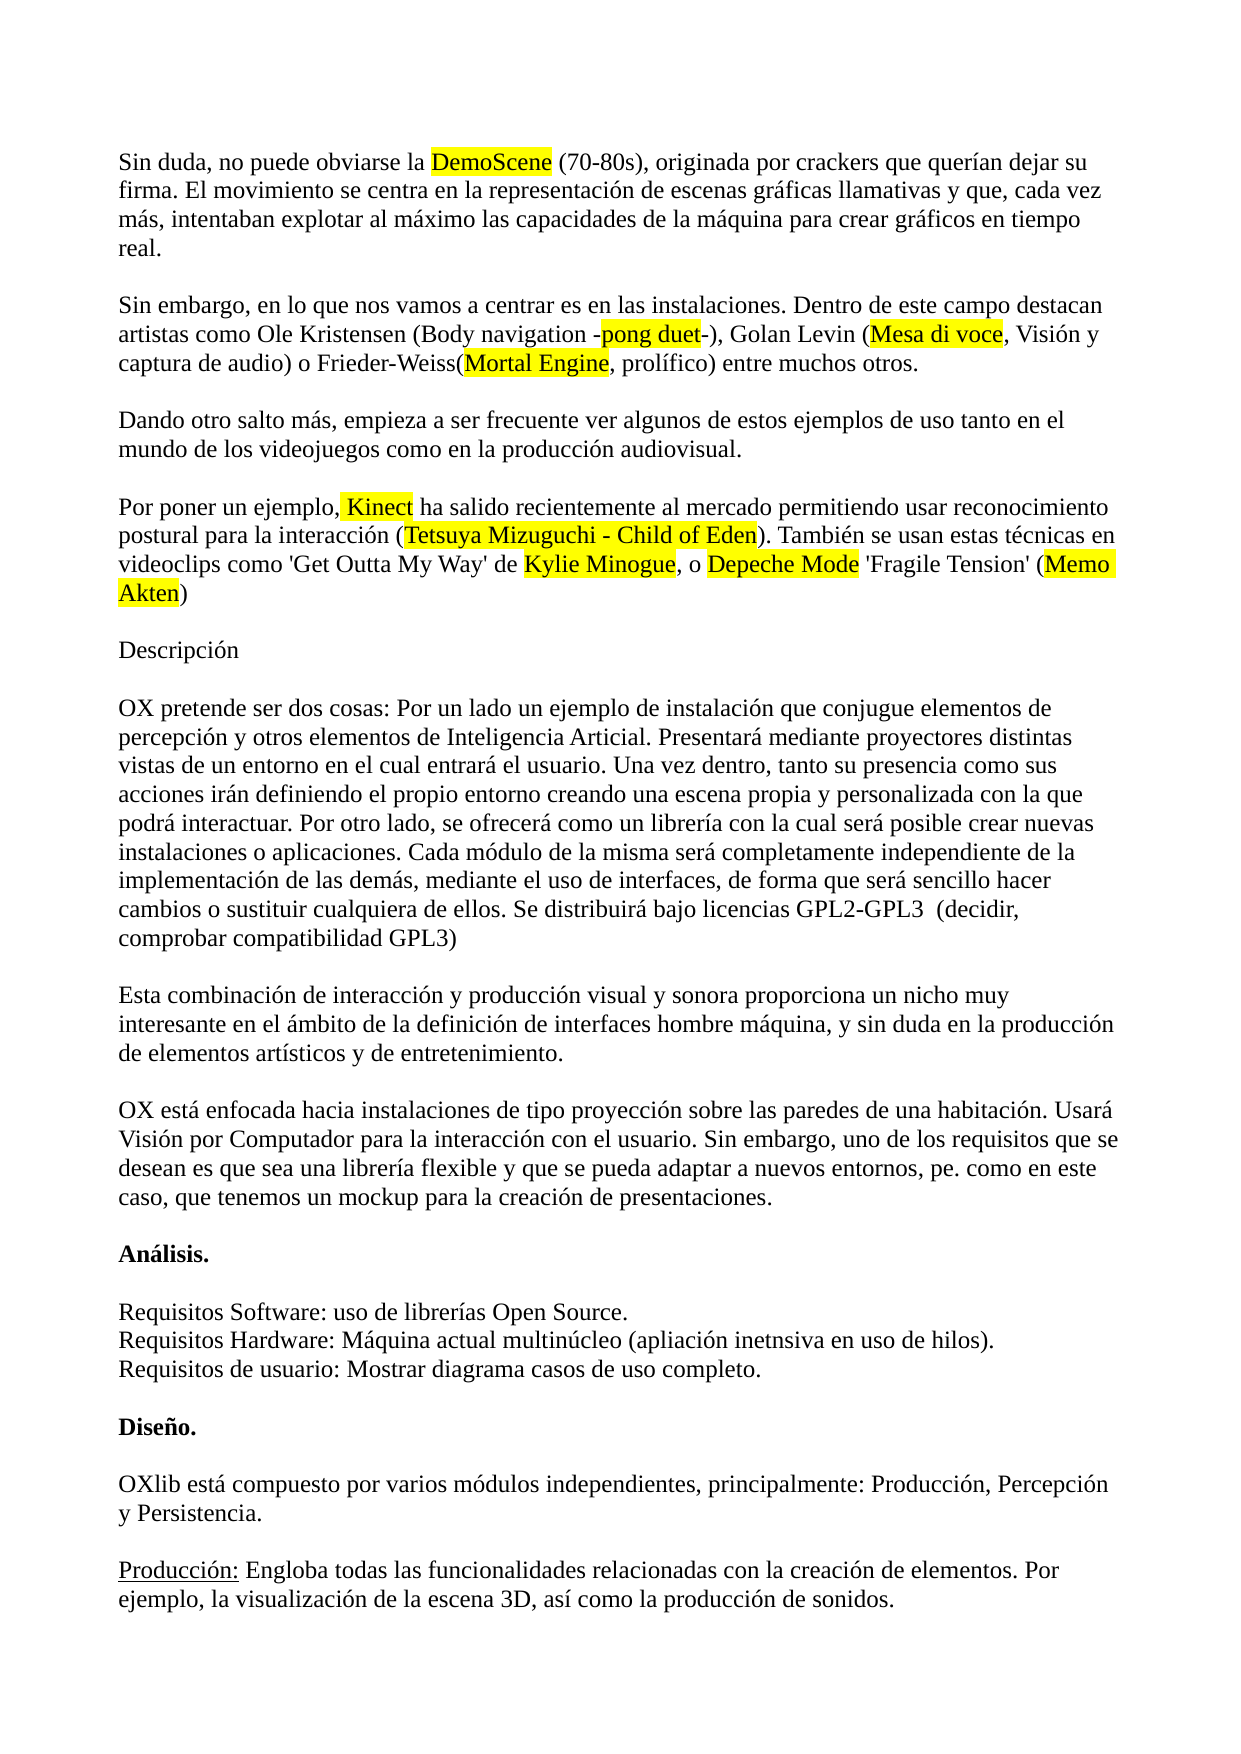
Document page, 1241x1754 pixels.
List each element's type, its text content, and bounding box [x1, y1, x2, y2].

text Dando otro salto más, empieza a ser frecuente ver algunos de estos ejemplos de uso tanto en el mundo de los videojuegos como en la producción audiovisual. [118, 406, 1122, 463]
text OX está enfocada hacia instalaciones de tipo proyección sobre las paredes de una habitación. Usará Visión por Computador para la interacción con el usuario. Sin embargo, uno de los requisitos que se desean es que sea una librería flexible y que se pueda adaptar a nuevos entornos, pe. como en este caso, que tenemos un mockup para la creación de presentaciones. [118, 1096, 1122, 1211]
text Descripción [118, 636, 1122, 664]
text Diseño. [118, 1412, 1122, 1441]
text Requisitos de usuario: Mostrar diagrama casos de uso completo. [118, 1354, 1122, 1383]
text OXlib está compuesto por varios módulos independientes, principalmente: Producción, Percepción y Persistencia. [118, 1469, 1122, 1527]
text OX pretende ser dos cosas: Por un lado un ejemplo de instalación que conjugue elementos de percepción y otros elementos de Inteligencia Articial. Presentará mediante proyectores distintas vistas de un entorno en el cual entrará el usuario. Una vez dentro, tanto su presencia como sus acciones irán definiendo el propio entorno creando una escena propia y personalizada con la que podrá interactuar. Por otro lado, se ofrecerá como un librería con la cual será posible crear nuevas instalaciones o aplicaciones. Cada módulo de la misma será completamente independiente de la implementación de las demás, mediante el uso de interfaces, de forma que será sencillo hacer cambios o sustituir cualquiera de ellos. Se distribuirá bajo licencias GPL2-GPL3 (decidir, comprobar compatibilidad GPL3) [118, 693, 1122, 952]
text Esta combinación de interacción y producción visual y sonora proporciona un nicho muy interesante en el ámbito de la definición de interfaces hombre máquina, y sin duda en la producción de elementos artísticos y de entretenimiento. [118, 981, 1122, 1067]
text Sin duda, no puede obviarse la DemoScene (70-80s), originada por crackers que querían dejar su firma. El movimiento se centra en la representación de escenas gráficas llamativas y que, cada vez más, intentaban explotar al máximo las capacidades de la máquina para crear gráficos en tiempo real. [118, 147, 1122, 262]
text Por poner un ejemplo, Kinect ha salido recientemente al mercado permitiendo usar reconocimiento postural para la interacción (Tetsuya Mizuguchi - Child of Eden). También se usan estas técnicas en videoclips como 'Get Outta My Way' de Kylie Minogue, o Depeche Mode 'Fragile Tension' (Memo Akten) [118, 492, 1122, 607]
text Requisitos Hardware: Máquina actual multinúcleo (apliación inetnsiva en uso de hilos). [118, 1326, 1122, 1354]
text Sin embargo, en lo que nos vamos a centrar es en las instalaciones. Dentro de este campo destacan artistas como Ole Kristensen (Body navigation -pong duet-), Golan Levin (Mesa di voce, Visión y captura de audio) o Frieder-Weiss(Mortal Engine, prolífico) entre muchos otros. [118, 291, 1122, 377]
text Producción: Engloba todas las funcionalidades relacionadas con la creación de elementos. Por ejemplo, la visualización de la escena 3D, así como la producción de sonidos. [118, 1556, 1122, 1613]
text Requisitos Software: uso de librerías Open Source. [118, 1297, 1122, 1326]
text Análisis. [118, 1239, 1122, 1268]
